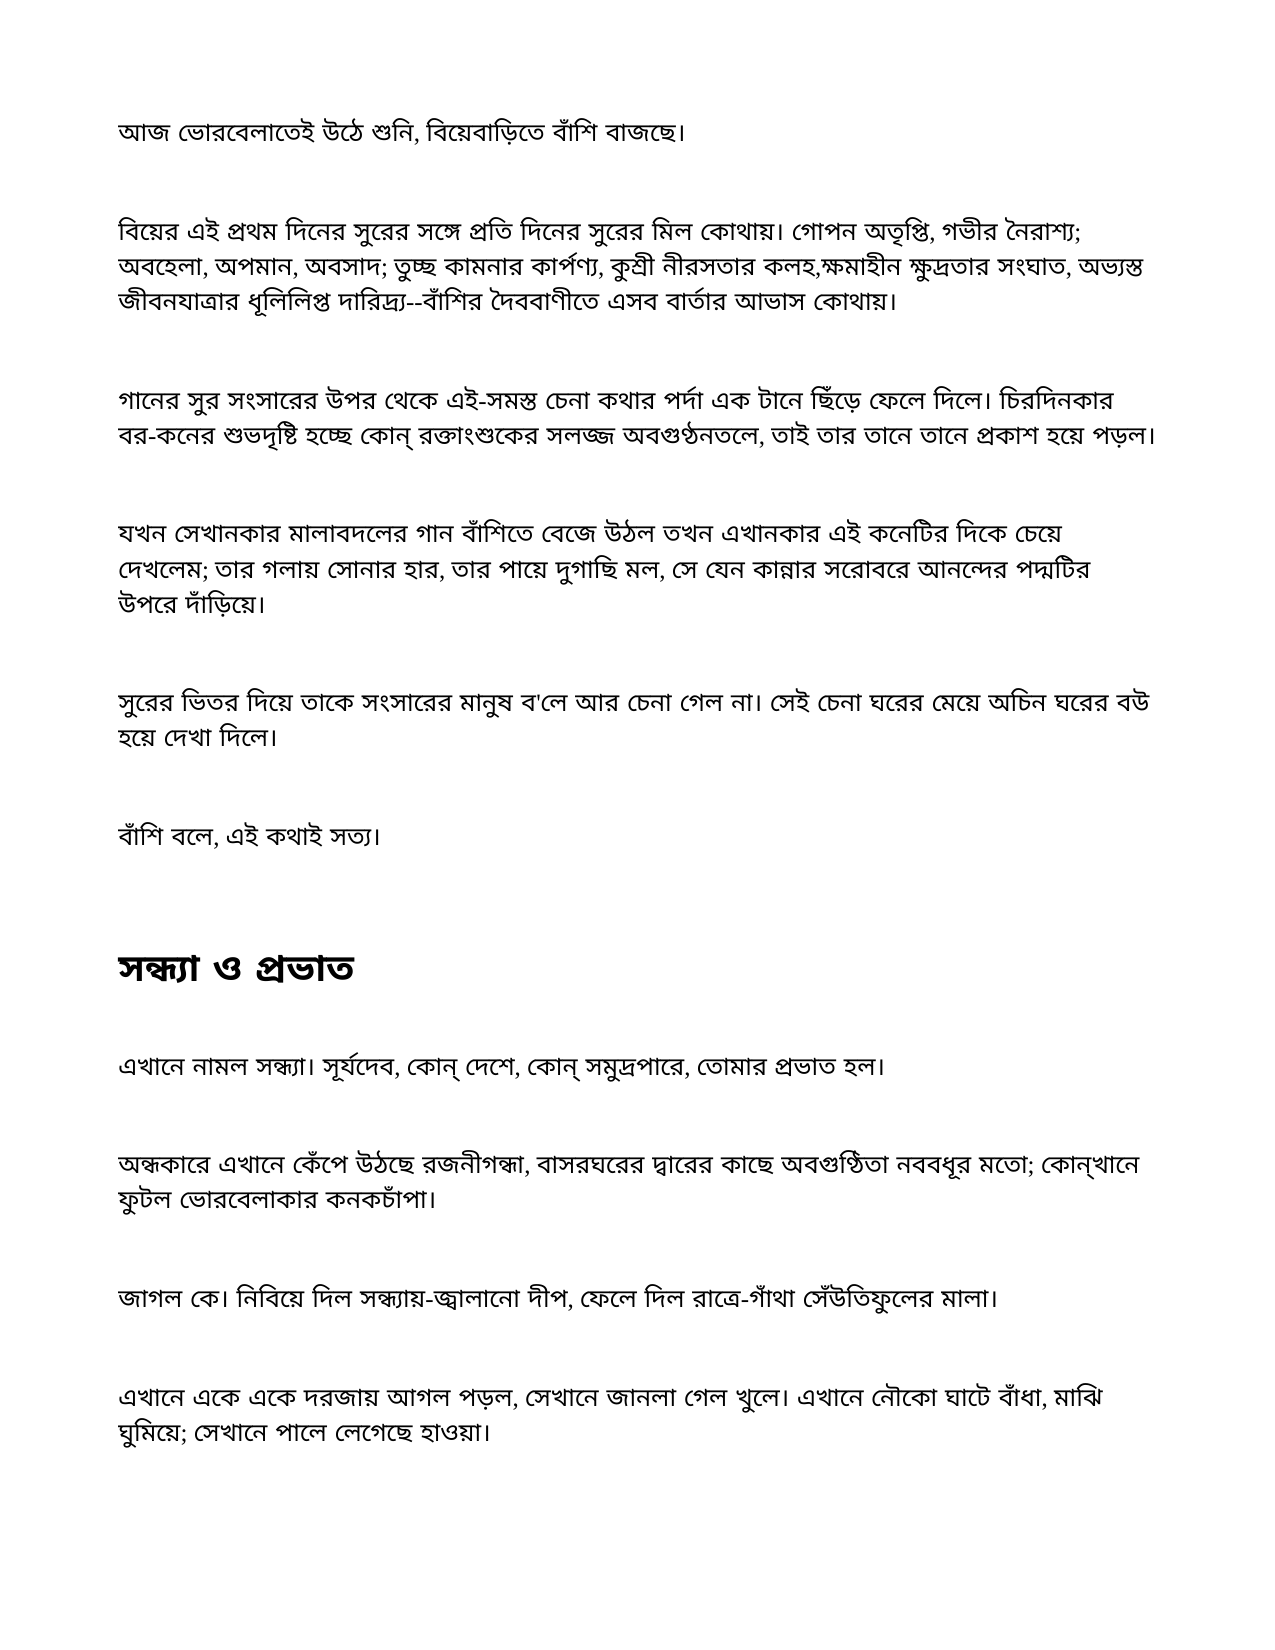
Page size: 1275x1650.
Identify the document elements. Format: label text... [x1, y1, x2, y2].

text এখানে নামল সন্ধ্যা। সূর্যদেব, কোন্‌ দেশে, কোন্‌ সমুদ্রপারে, তোমার প্রভাত হল। [118, 1052, 1157, 1081]
text জাগল কে। নিবিয়ে দিল সন্ধ্যায়-জ্বালানো দীপ, ফেলে দিল রাত্রে-গাঁথা সেঁউতিফুলের মালা। [118, 1284, 882, 1313]
text গানের সুর সংসারের উপর থেকে এই-সমস্ত চেনা কথার পর্দা এক টানে ছিঁড়ে ফেলে দিলে। চিরদিনকার বর-কনের শুভদৃষ্টি হচ্ছে কোন্‌ রক্তাংশুকের সলজ্জ অবগুণ্ঠনতলে, তাই তার তানে তানে প্রকাশ হয়ে পড়ল। [118, 386, 1157, 450]
subtitle সন্ধ্যা ও প্রভাত [118, 946, 1157, 990]
text বিয়ের এই প্রথম দিনের সুরের সঙ্গে প্রতি দিনের সুরের মিল কোথায়। গোপন অতৃপ্তি, গভীর নৈরাশ্য; অবহেলা, অপমান, অবসাদ; তুচ্ছ কামনার কার্পণ্য, কুশ্রী নীরসতার কলহ,ক্ষমাহীন ক্ষুদ্রতার সংঘাত, অভ্যস্ত জীবনযাত্রার ধূলিলিপ্ত দারিদ্র্য--বাঁশির দৈববাণীতে এসব বার্তার আভাস কোথায়। [118, 217, 1157, 316]
text জাগল কে। নিবিয়ে দিল সন্ধ্যায়-জ্বালানো দীপ, ফেলে দিল রাত্রে-গাঁথা সেঁউতিফুলের মালা। [849, 1284, 1157, 1313]
text অন্ধকারে এখানে কেঁপে উঠছে রজনীগন্ধা, বাসরঘরের দ্বারের কাছে অবগুণ্ঠিতা নববধূর মতো; কোন্‌খানে ফুটল ভোরবেলাকার কনকচাঁপা। [118, 1150, 1157, 1215]
text আজ ভোরবেলাতেই উঠে শুনি, বিয়েবাড়িতে বাঁশি বাজছে। [118, 118, 1157, 147]
text এখানে একে একে দরজায় আগল পড়ল, সেখানে জানলা গেল খুলে। এখানে নৌকো ঘাটে বাঁধা, মাঝি ঘুমিয়ে; সেখানে পালে লেগেছে হাওয়া। [118, 1383, 1157, 1447]
text সুরের ভিতর দিয়ে তাকে সংসারের মানুষ ব'লে আর চেনা গেল না। সেই চেনা ঘরের মেয়ে অচিন ঘরের বউ হয়ে দেখা দিলে। [118, 688, 1157, 753]
text যখন সেখানকার মালাবদলের গান বাঁশিতে বেজে উঠল তখন এখানকার এই কনেটির দিকে চেয়ে দেখলেম; তার গলায় সোনার হার, তার পায়ে দুগাছি মল, সে যেন কান্নার সরোবরে আনন্দের পদ্মটির উপরে দাঁড়িয়ে। [118, 520, 1157, 619]
text বাঁশি বলে, এই কথাই সত্য। [118, 822, 1157, 851]
